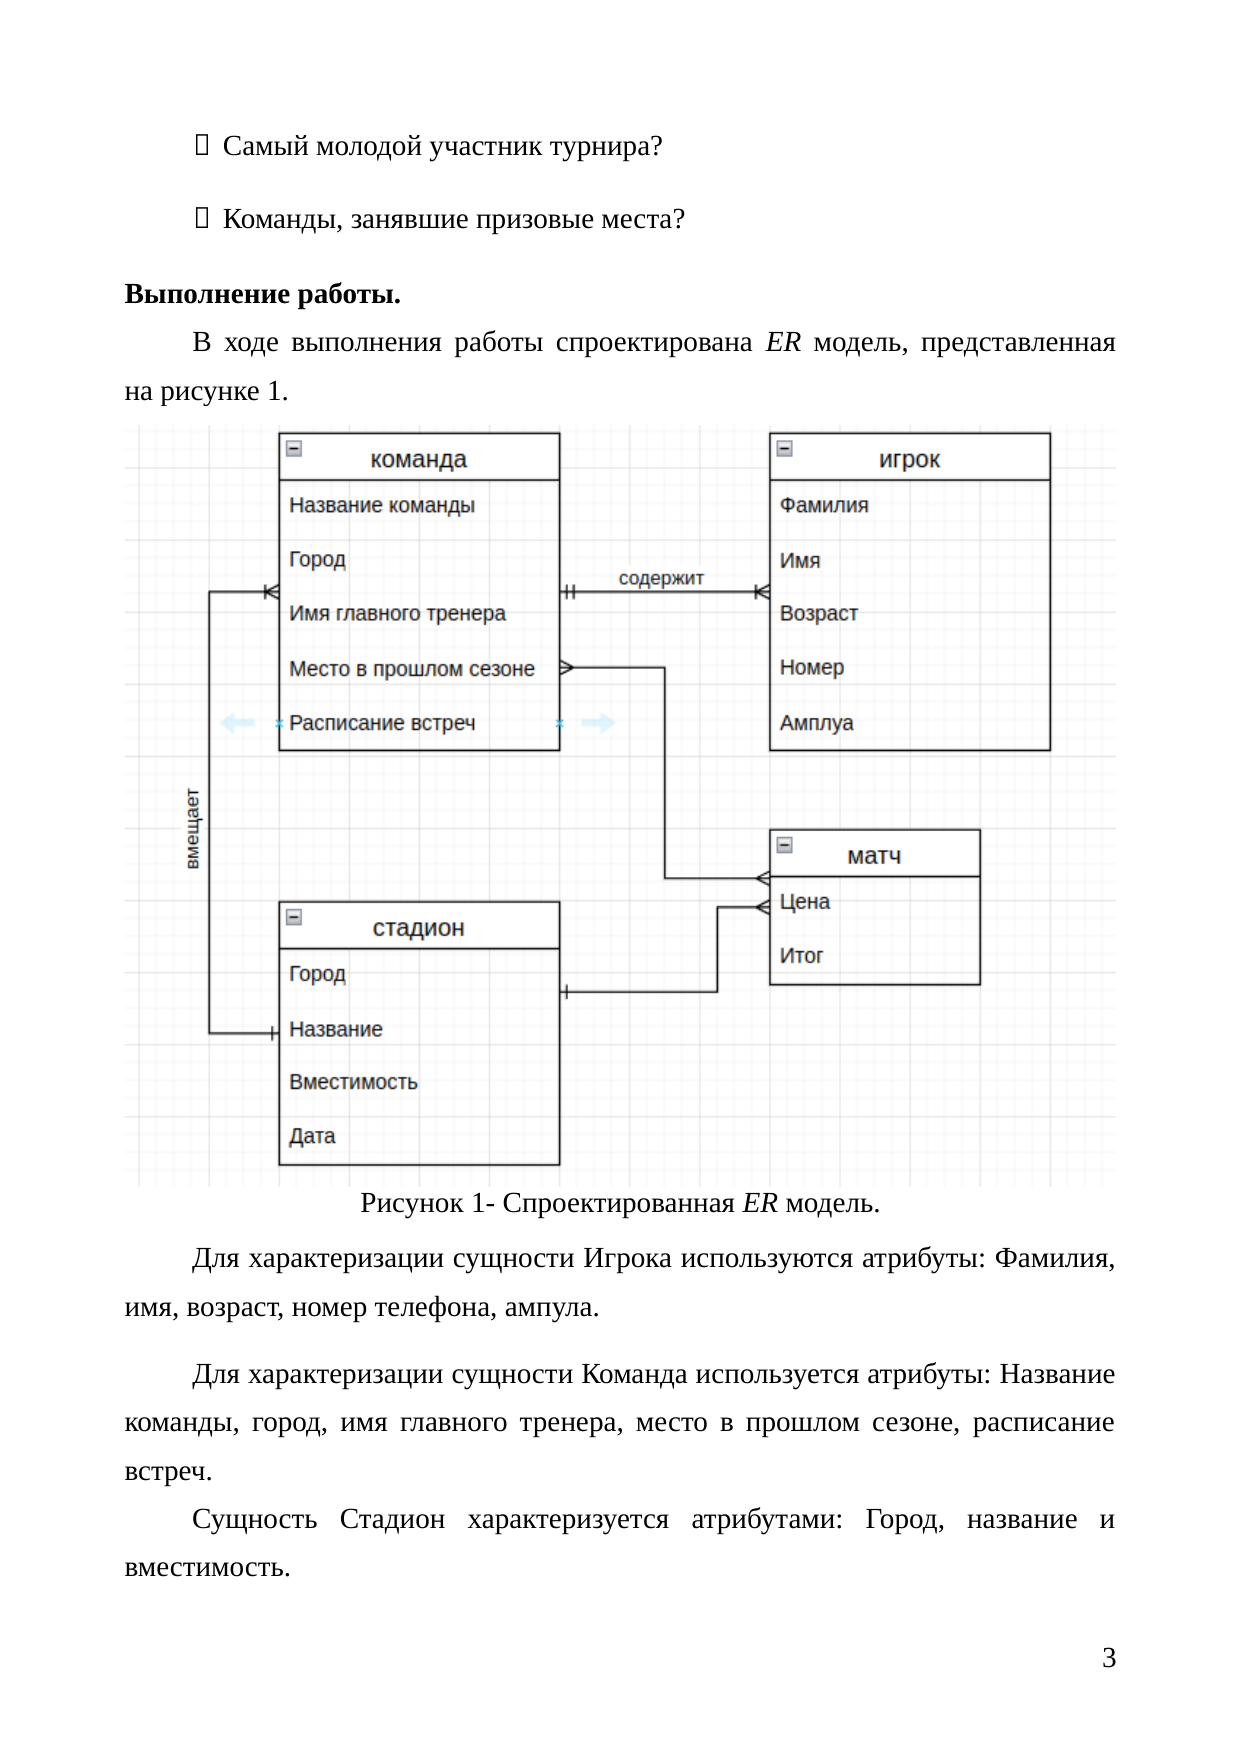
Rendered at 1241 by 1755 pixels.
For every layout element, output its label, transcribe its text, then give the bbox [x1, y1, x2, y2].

list Команды, занявшие призовые места? [193, 198, 1122, 237]
text В ходе выполнения работы спроектирована ER модель, представленная на рисунке 1. [118, 319, 1122, 406]
list Самый молодой участник турнира? [193, 124, 1122, 164]
subtitle Выполнение работы. [118, 271, 1122, 309]
text Для характеризации сущности Команда используется атрибуты: Название команды, город, имя главного тренера, место в прошлом сезоне, расписание встреч. [118, 1351, 1122, 1486]
text Сущность Стадион характеризуется атрибутами: Город, название и вместимость. [118, 1496, 1122, 1589]
text Для характеризации сущности Игрока используются атрибуты: Фамилия, имя, возраст, номер телефона, ампула. [118, 1225, 1122, 1328]
text [118, 406, 1122, 425]
picture [124, 425, 1117, 1187]
text Рисунок 1- Спроектированная ER модель. [118, 425, 1122, 1225]
